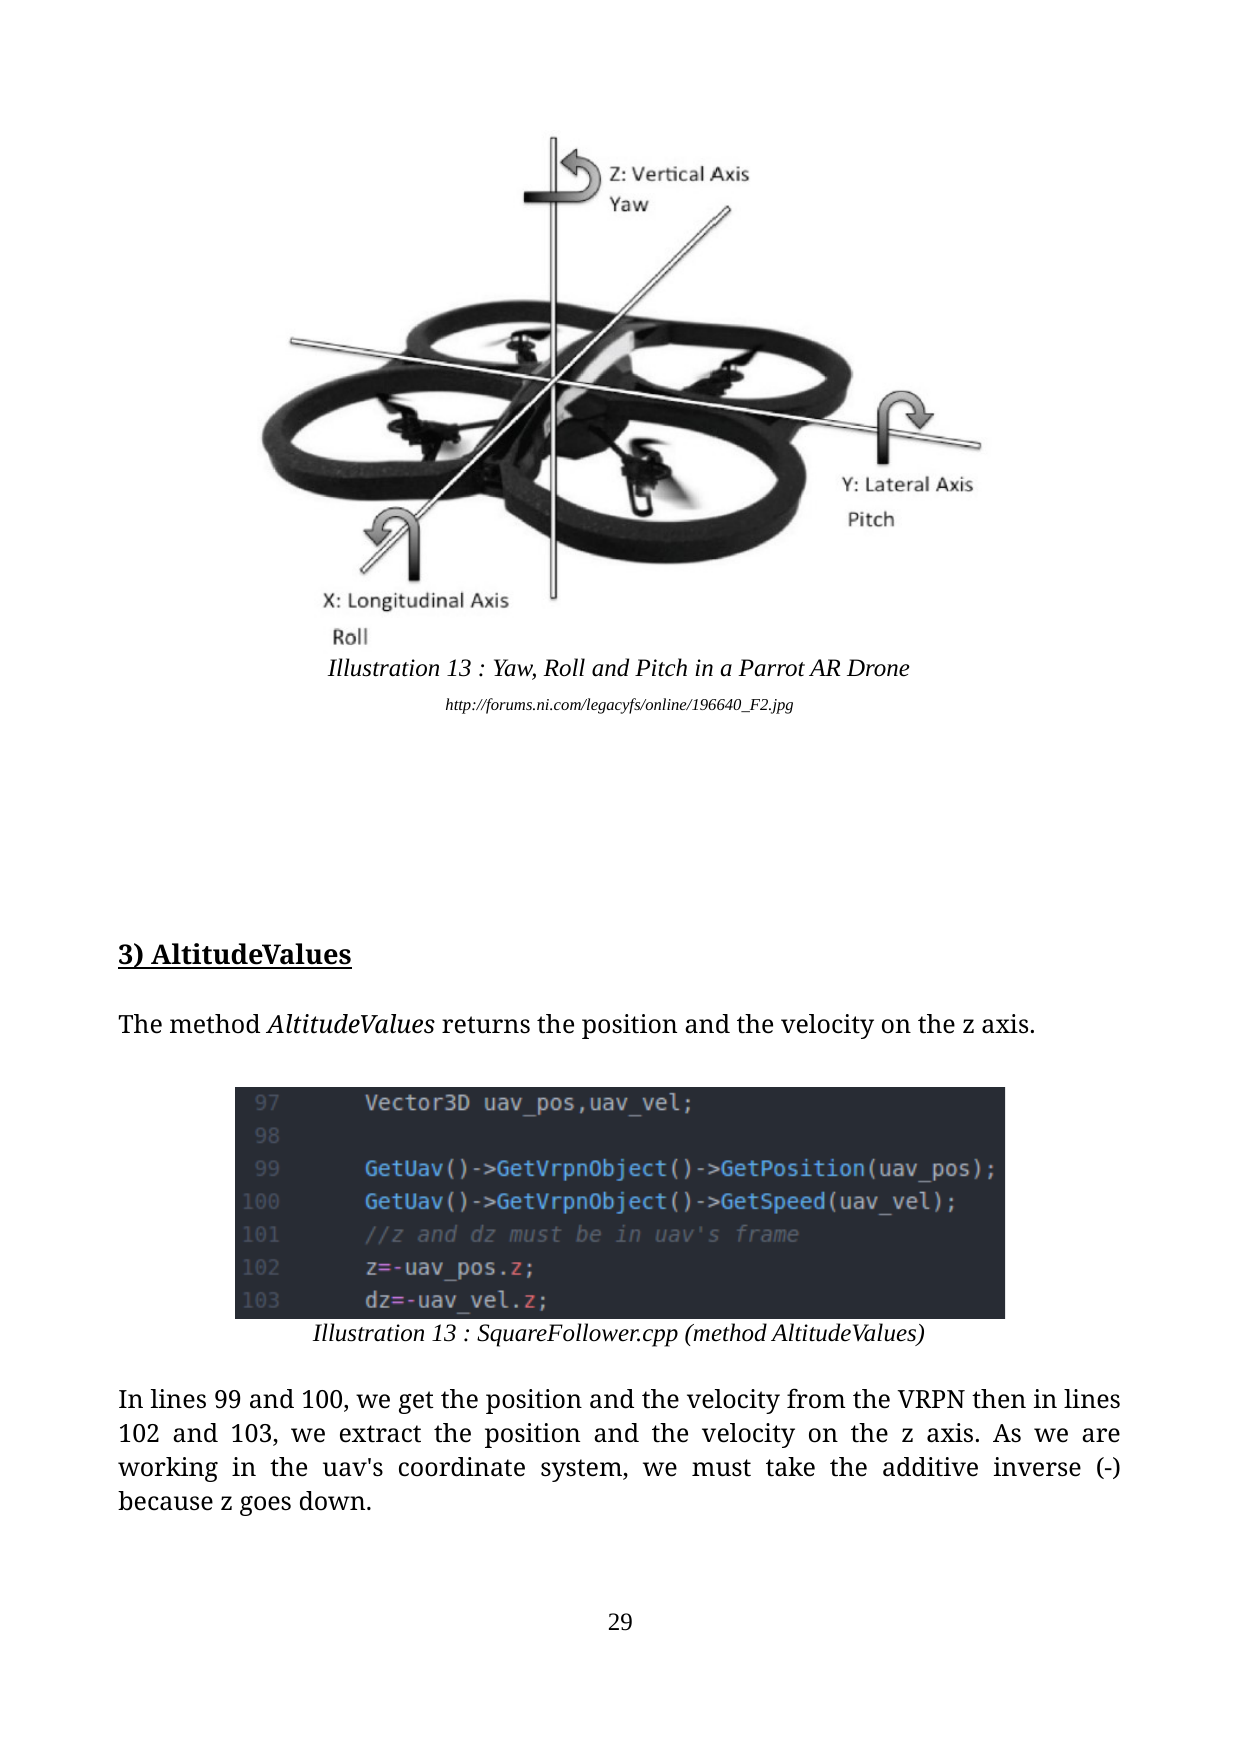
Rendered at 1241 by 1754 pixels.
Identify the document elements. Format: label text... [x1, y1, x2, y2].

picture [235, 1087, 1006, 1319]
text Illustration 13 : SquareFollower.cpp (method AltitudeValues) [235, 1319, 1005, 1347]
text Illustration 13 : Yaw, Roll and Pitch in a Parrot AR Drone [245, 131, 996, 682]
text 3) AltitudeValues [118, 936, 1122, 972]
picture [248, 130, 992, 654]
text http://forums.ni.com/legacyfs/online/196640_F2.jpg [245, 695, 996, 714]
text The method AltitudeValues returns the position and the velocity on the z axis. [118, 1007, 1122, 1041]
text In lines 99 and 100, we get the position and the velocity from the VRPN then in lines 102 and 103, we extract the position and the velocity on the z axis. As we are working in the uav's coordinate system, we must take the additive inverse (-) because z goes down. [118, 1381, 1122, 1517]
